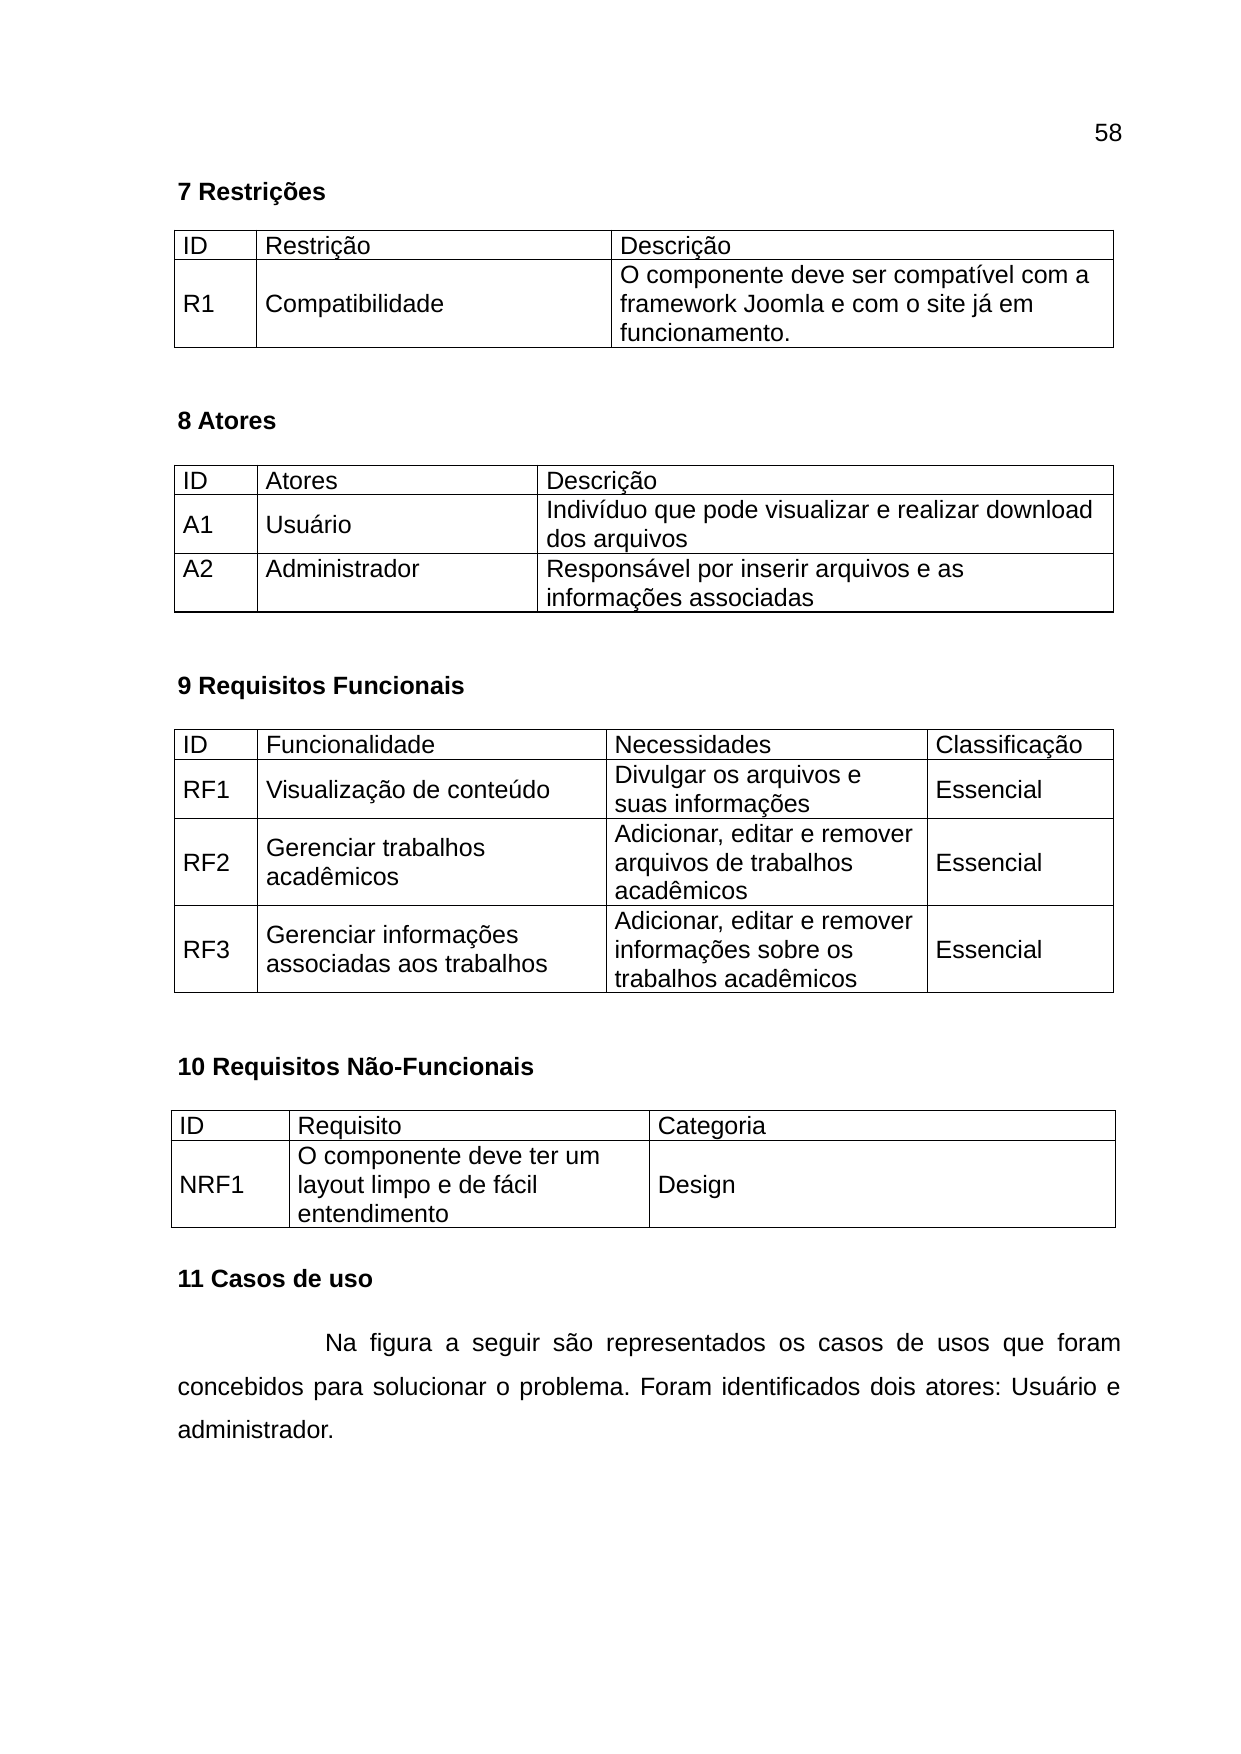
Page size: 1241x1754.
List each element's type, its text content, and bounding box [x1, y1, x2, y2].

table_cell Indivíduo que pode visualizar e realizar download dos arquivos [538, 495, 1113, 553]
table_cell A1 [175, 495, 257, 553]
table_cell Essencial [928, 819, 1113, 905]
table_header Categoria [650, 1111, 1115, 1140]
table_cell Design [650, 1141, 1115, 1227]
table_cell O componente deve ter um layout limpo e de fácil entendimento [290, 1141, 649, 1227]
table_cell O componente deve ser compatível com a framework Joomla e com o site já em funcionamento. [612, 260, 1113, 347]
table_cell Compatibilidade [257, 260, 611, 347]
table_cell Administrador [258, 554, 537, 611]
table_cell Visualização de conteúdo [258, 760, 606, 818]
table_header Classificação [928, 730, 1113, 759]
table_cell A2 [175, 554, 257, 611]
table_cell NRF1 [172, 1141, 289, 1227]
table_cell Divulgar os arquivos e suas informações [607, 760, 927, 818]
table_cell RF1 [175, 760, 257, 818]
table_cell Gerenciar informações associadas aos trabalhos [258, 906, 606, 992]
table_header ID [175, 231, 256, 259]
text 11 Casos de uso [177, 1264, 1122, 1293]
table_cell Gerenciar trabalhos acadêmicos [258, 819, 606, 905]
text 10 Requisitos Não-Funcionais [177, 1052, 1122, 1081]
table_header Funcionalidade [258, 730, 606, 759]
table_cell Responsável por inserir arquivos e as informações associadas [538, 554, 1113, 611]
table_cell Adicionar, editar e remover arquivos de trabalhos acadêmicos [607, 819, 927, 905]
table_header Descrição [538, 466, 1113, 494]
table_header Descrição [612, 231, 1113, 259]
text 9 Requisitos Funcionais [177, 671, 1122, 700]
table_header Necessidades [607, 730, 927, 759]
table_header Restrição [257, 231, 611, 259]
text Na figura a seguir são representados os casos de usos que foram concebidos para solucionar o problema. Foram identificados dois atores: Usuário e administrador. [177, 1328, 1122, 1443]
table_header Atores [258, 466, 537, 494]
table_cell Essencial [928, 906, 1113, 992]
text 7 Restrições [177, 177, 1122, 206]
table_cell Usuário [258, 495, 537, 553]
table_cell Adicionar, editar e remover informações sobre os trabalhos acadêmicos [607, 906, 927, 992]
table_cell RF2 [175, 819, 257, 905]
table_header Requisito [290, 1111, 649, 1140]
text 8 Atores [177, 406, 1122, 435]
table_header ID [172, 1111, 289, 1140]
table_cell RF3 [175, 906, 257, 992]
table_header ID [175, 466, 257, 494]
table_cell R1 [175, 260, 256, 347]
table_header ID [175, 730, 257, 759]
table_cell Essencial [928, 760, 1113, 818]
